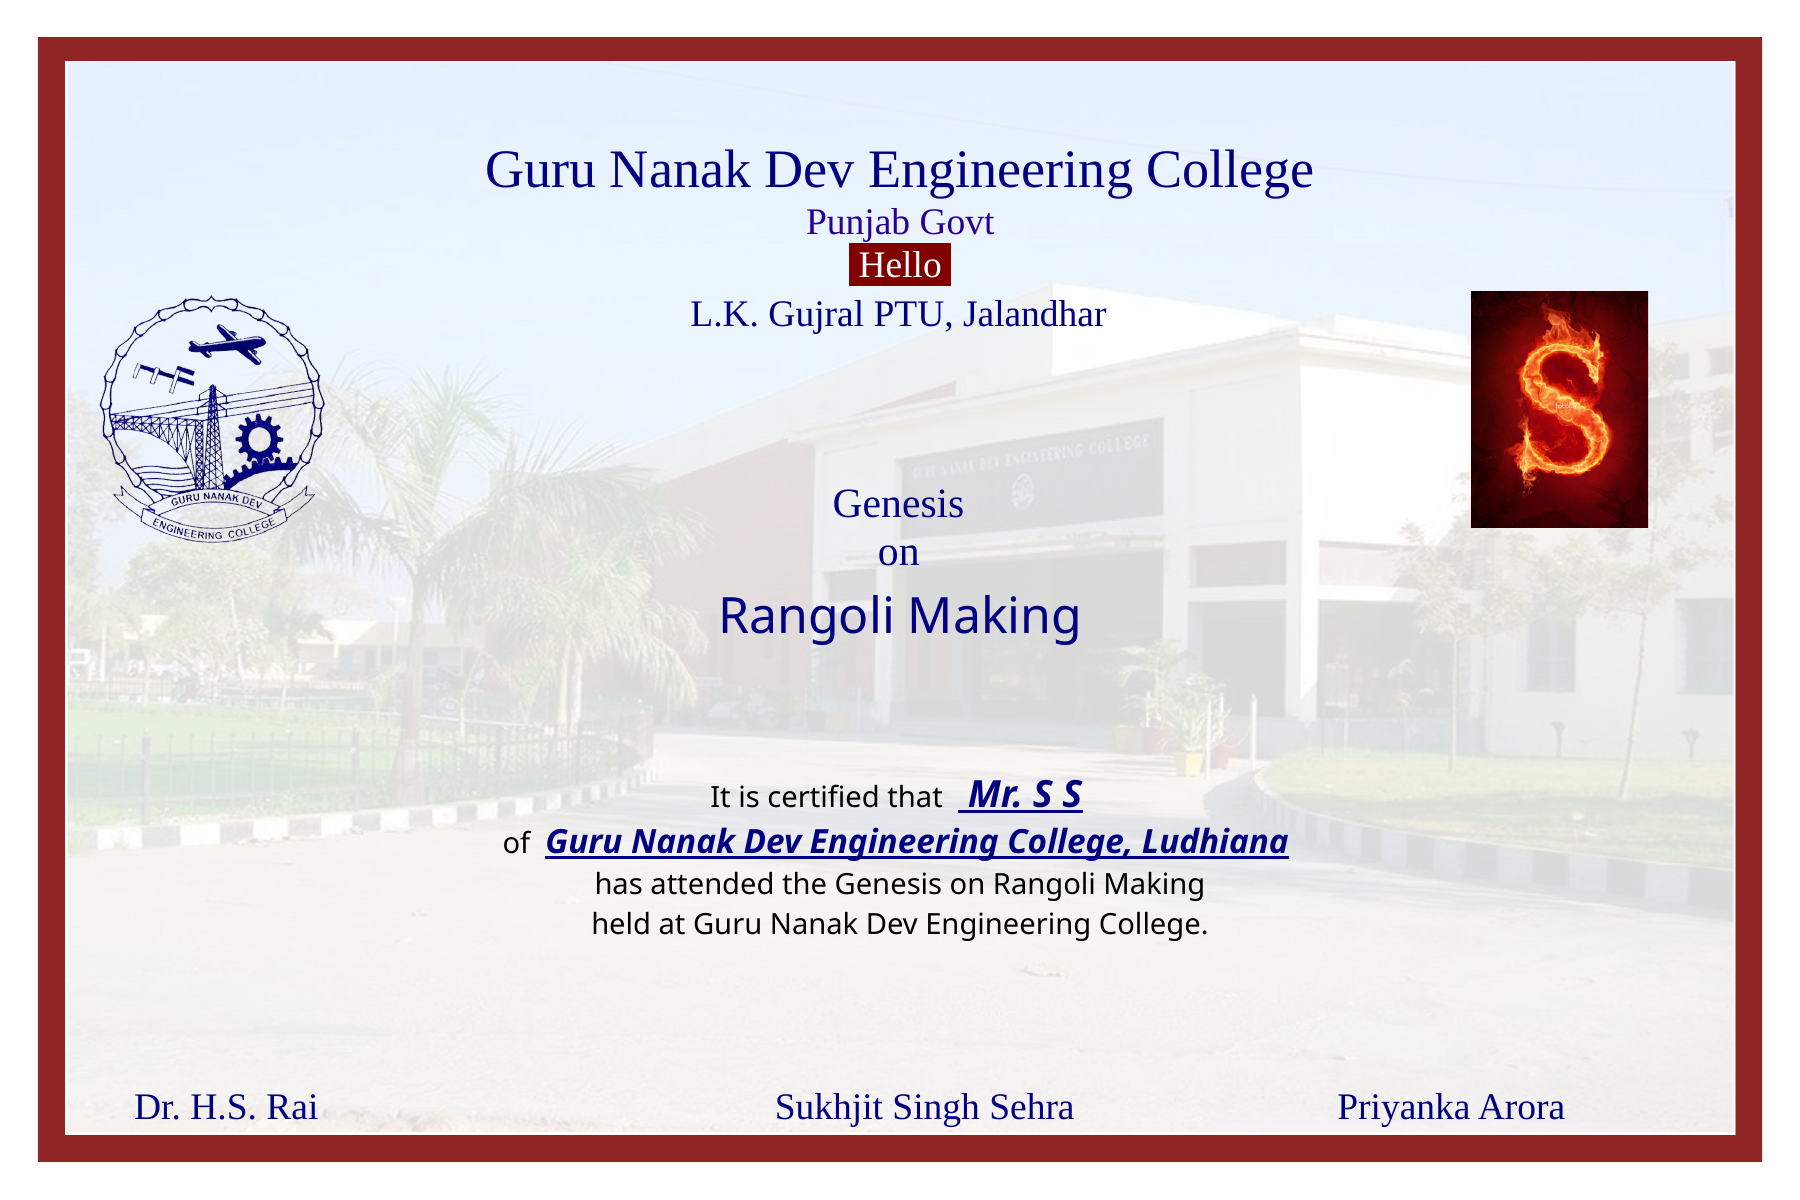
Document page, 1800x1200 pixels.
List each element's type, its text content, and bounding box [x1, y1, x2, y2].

text Hello [38, 243, 1762, 286]
text held at Guru Nanak Dev Engineering College. [38, 903, 1762, 943]
table_header L.K. Gujral PTU, Jalandhar Genesis on [332, 286, 1465, 580]
text It is certified that Mr. S S [38, 767, 1762, 818]
text has attended the Genesis on Rangoli Making [38, 863, 1762, 903]
table_header [1465, 286, 1702, 580]
text Rangoli Making [38, 580, 1762, 648]
text of Guru Nanak Dev Engineering College, Ludhiana [38, 818, 1762, 863]
picture [37, 37, 1763, 1162]
table_header [95, 286, 332, 580]
table_header Sukhjit Singh Sehra [769, 1079, 1331, 1135]
table_header Dr. H.S. Rai [128, 1079, 769, 1135]
text Guru Nanak Dev Engineering College [38, 137, 1762, 199]
text Punjab Govt [38, 199, 1762, 243]
table_header Priyanka Arora [1331, 1079, 1683, 1135]
